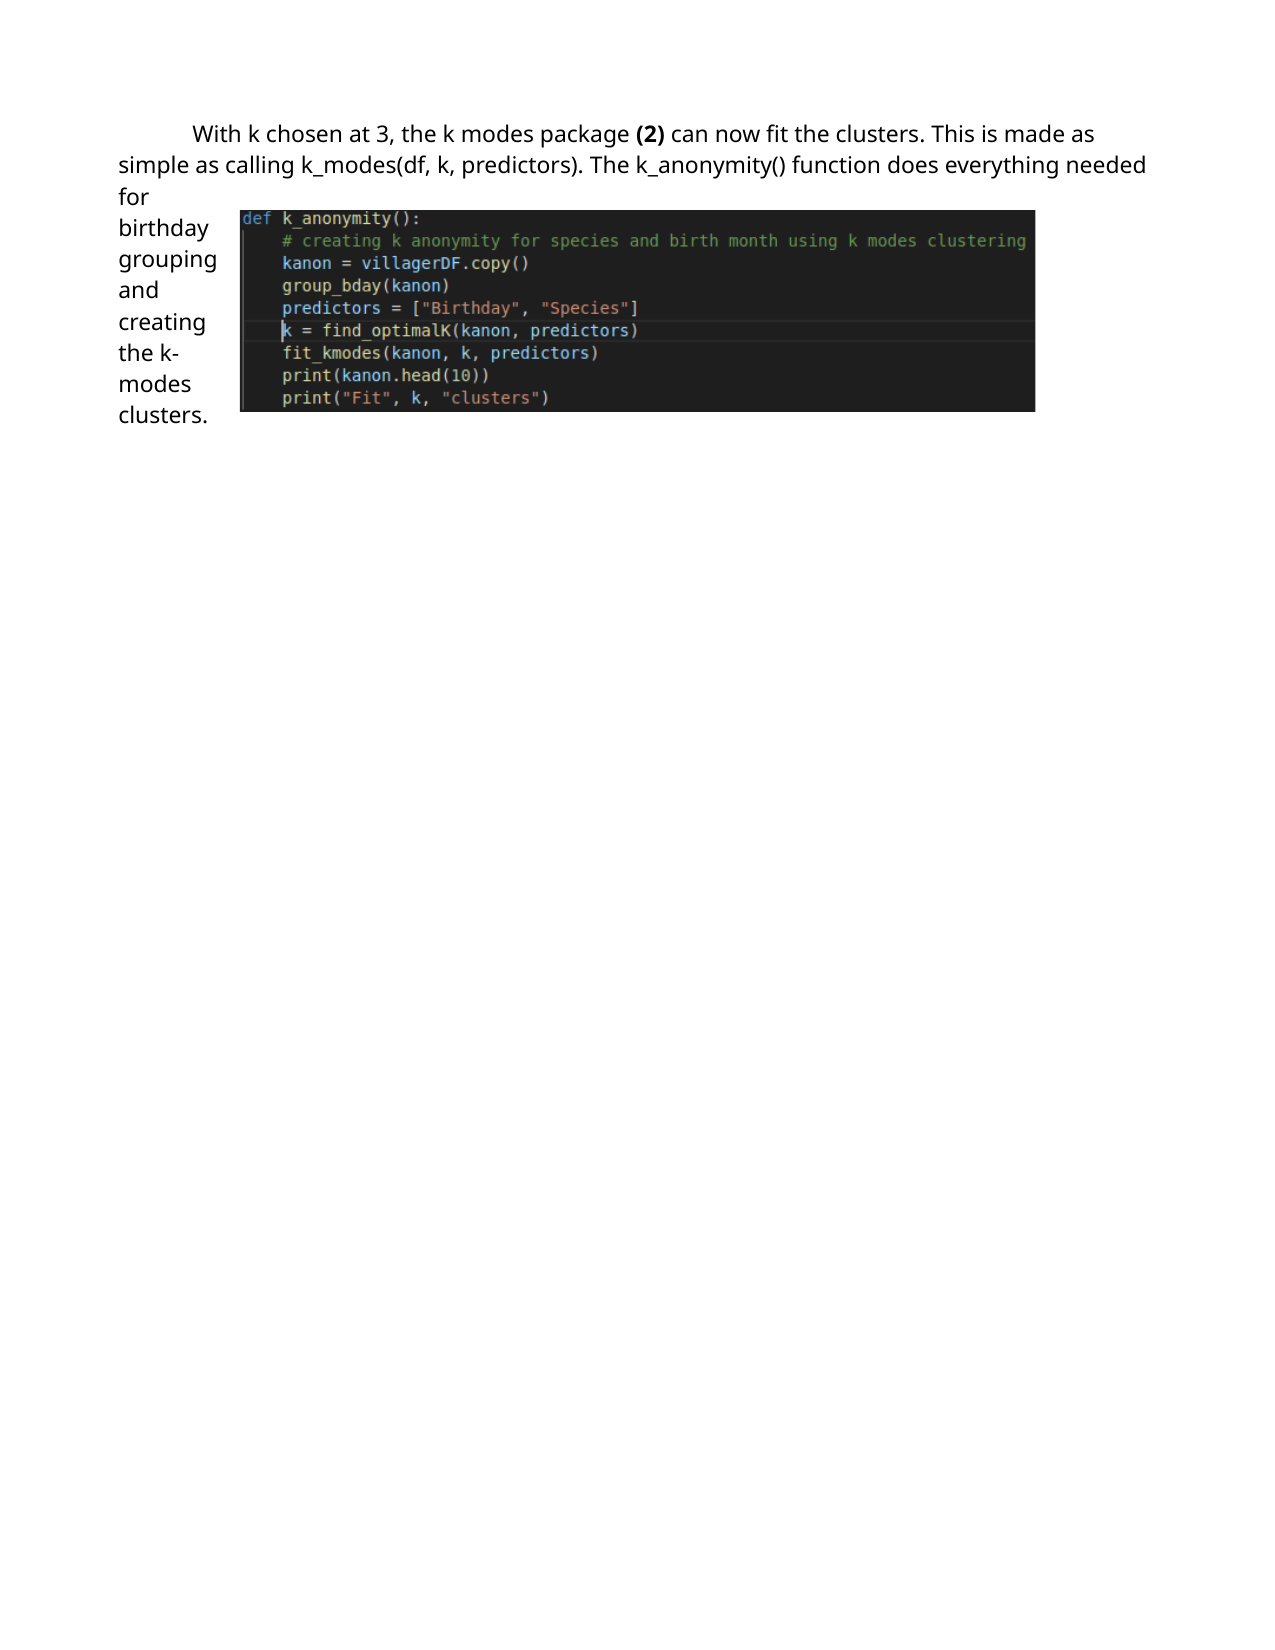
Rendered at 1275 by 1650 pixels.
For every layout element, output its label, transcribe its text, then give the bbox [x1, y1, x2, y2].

text With k chosen at 3, the k modes package (2) can now fit the clusters. This is made as simple as calling k_modes(df, k, predictors). The k_anonymity() function does everything needed for birthday grouping and creating the k-modes clusters. [118, 118, 1157, 431]
picture [239, 210, 1036, 412]
